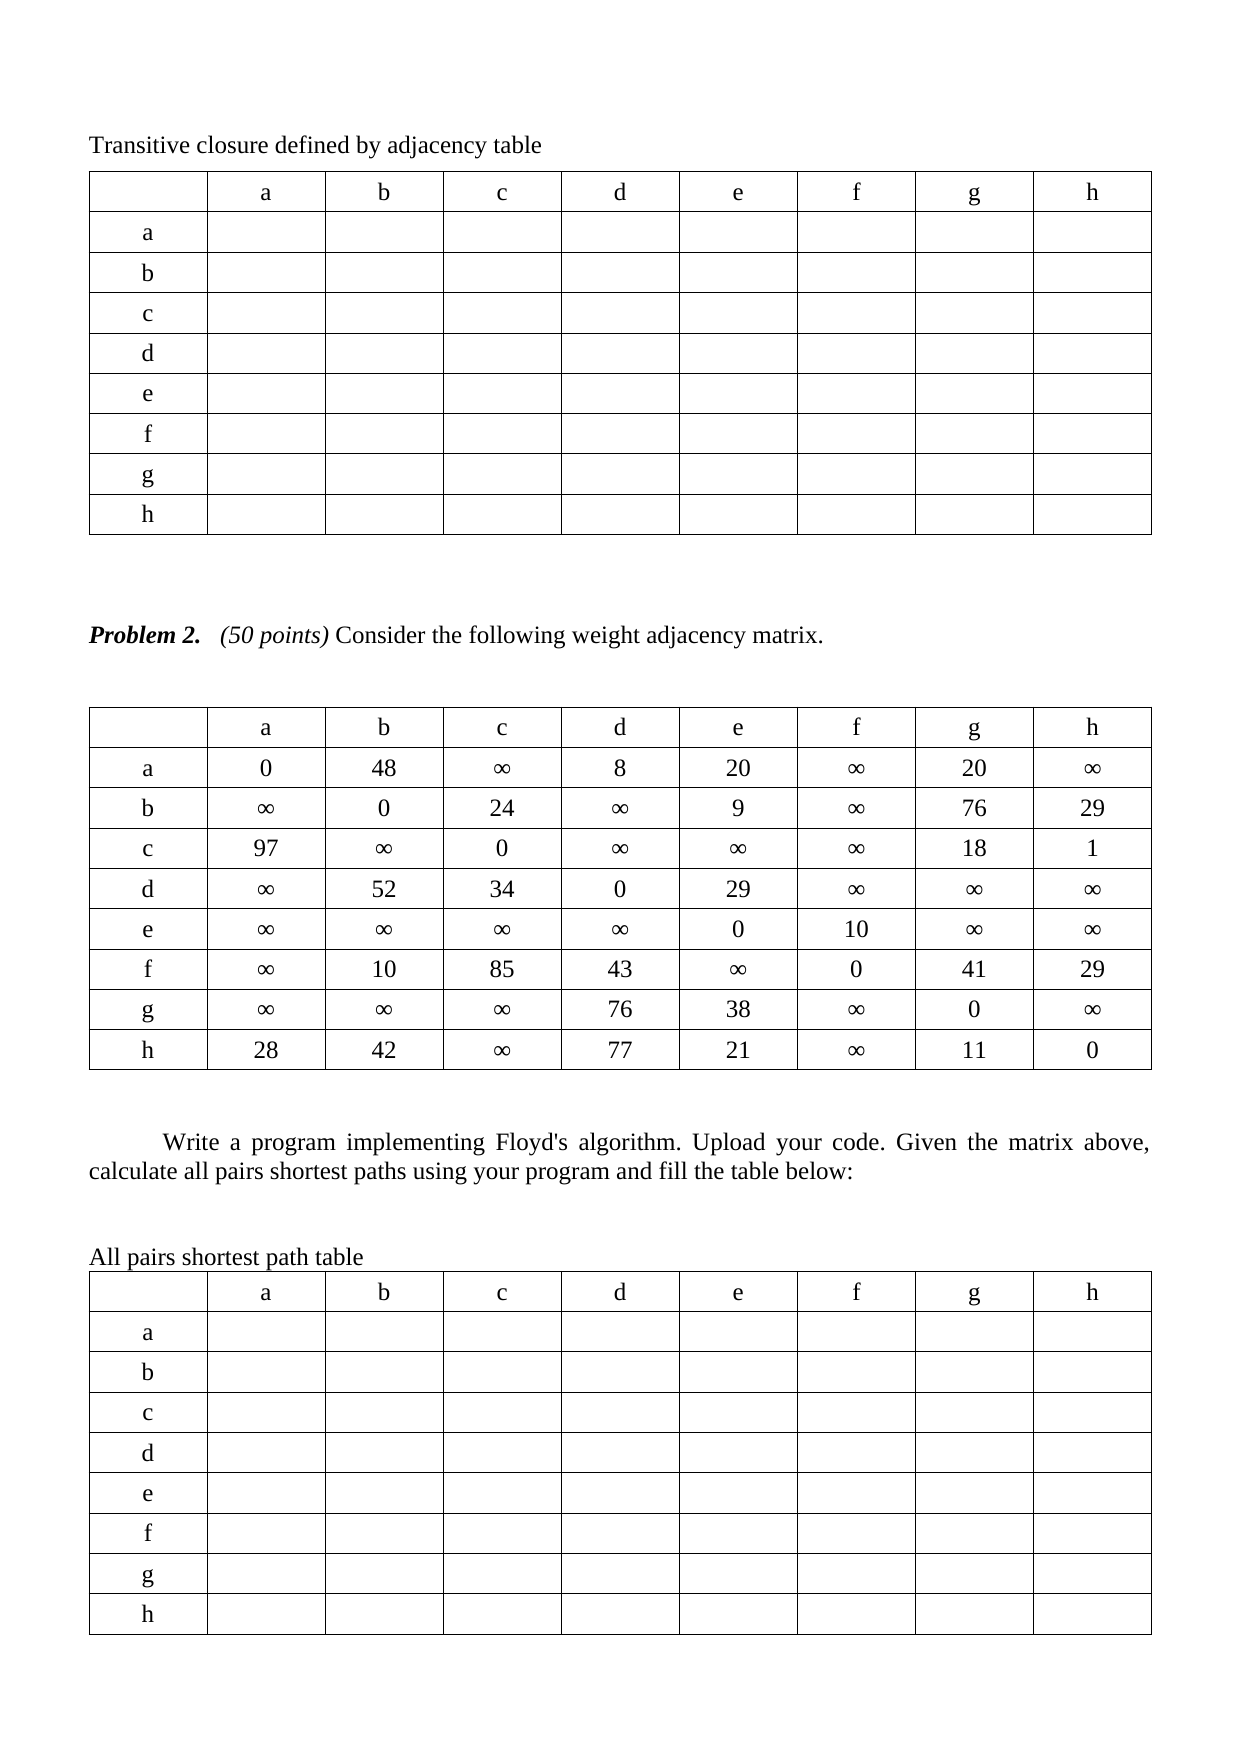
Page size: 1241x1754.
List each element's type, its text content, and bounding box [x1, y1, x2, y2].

table_cell f [90, 1514, 207, 1553]
table_cell [798, 1514, 915, 1553]
table_cell [562, 253, 679, 292]
table_cell [562, 1312, 679, 1351]
table_cell [798, 293, 915, 332]
table_cell [326, 1594, 443, 1633]
table_cell [1034, 334, 1151, 373]
table_cell c [90, 829, 207, 868]
table_cell [680, 1393, 797, 1432]
table_cell [680, 1473, 797, 1513]
table_cell ∞ [916, 909, 1033, 948]
table_cell [798, 1433, 915, 1472]
table_cell ∞ [208, 990, 325, 1029]
table_cell [326, 1514, 443, 1553]
table_cell g [90, 1554, 207, 1593]
table_cell [444, 1594, 561, 1633]
table_cell [326, 495, 443, 534]
table_cell 43 [562, 950, 679, 989]
table_cell e [90, 1473, 207, 1513]
table_cell [680, 1514, 797, 1553]
table_cell [916, 1514, 1033, 1553]
table_cell [326, 1352, 443, 1392]
table_cell [798, 1554, 915, 1593]
table_header e [680, 1272, 797, 1311]
table_cell ∞ [1034, 748, 1151, 787]
table_cell ∞ [1034, 990, 1151, 1029]
table_cell 52 [326, 869, 443, 908]
table_cell [444, 374, 561, 413]
table_cell c [90, 1393, 207, 1432]
table_cell [326, 1312, 443, 1351]
table_cell [208, 293, 325, 332]
table_cell b [90, 788, 207, 827]
table_cell [326, 414, 443, 453]
table_cell [916, 495, 1033, 534]
table_cell 0 [208, 748, 325, 787]
table_cell [562, 495, 679, 534]
table_header h [1034, 1272, 1151, 1311]
table_cell [916, 374, 1033, 413]
table_cell [798, 1352, 915, 1392]
table_cell [444, 495, 561, 534]
table_cell c [90, 293, 207, 332]
table_cell [562, 334, 679, 373]
table_cell [444, 293, 561, 332]
table_cell f [90, 414, 207, 453]
table_cell 0 [562, 869, 679, 908]
table_cell [208, 212, 325, 252]
table_cell [208, 1514, 325, 1553]
table_cell [1034, 1312, 1151, 1351]
table_cell g [90, 990, 207, 1029]
table_cell [798, 414, 915, 453]
table_cell 0 [798, 950, 915, 989]
table_cell 34 [444, 869, 561, 908]
table_cell [562, 293, 679, 332]
table_cell [680, 414, 797, 453]
table_cell 38 [680, 990, 797, 1029]
table_cell 97 [208, 829, 325, 868]
table_cell [798, 454, 915, 494]
table_cell [1034, 1352, 1151, 1392]
table_cell 28 [208, 1030, 325, 1069]
table_cell [444, 1312, 561, 1351]
table_cell [208, 1393, 325, 1432]
table_cell [326, 1554, 443, 1593]
table_cell 42 [326, 1030, 443, 1069]
table_cell [562, 1473, 679, 1513]
table_cell [208, 253, 325, 292]
table_header a [208, 1272, 325, 1311]
table_cell [326, 253, 443, 292]
table_cell ∞ [208, 950, 325, 989]
table_cell [798, 334, 915, 373]
table_cell [444, 414, 561, 453]
table_cell ∞ [1034, 869, 1151, 908]
table_header a [208, 708, 325, 747]
table_cell 0 [1034, 1030, 1151, 1069]
table_cell [916, 1312, 1033, 1351]
table_cell ∞ [1034, 909, 1151, 948]
table_cell [208, 1352, 325, 1392]
table_cell ∞ [326, 990, 443, 1029]
table_cell h [90, 1030, 207, 1069]
table_cell [916, 454, 1033, 494]
table_header [90, 172, 207, 211]
table_cell [916, 293, 1033, 332]
table_cell [916, 1554, 1033, 1593]
table_cell [1034, 1393, 1151, 1432]
table_cell [1034, 1433, 1151, 1472]
table_cell a [90, 212, 207, 252]
table_cell [444, 1352, 561, 1392]
table_cell ∞ [562, 909, 679, 948]
table_cell 18 [916, 829, 1033, 868]
table_header h [1034, 708, 1151, 747]
table_cell [680, 1554, 797, 1593]
table_cell [916, 334, 1033, 373]
table_header e [680, 172, 797, 211]
table_cell ∞ [562, 788, 679, 827]
table_cell [798, 374, 915, 413]
table_cell f [90, 950, 207, 989]
table_cell d [90, 869, 207, 908]
table_cell 76 [916, 788, 1033, 827]
table_cell 29 [680, 869, 797, 908]
table_cell ∞ [798, 829, 915, 868]
table_cell [680, 1312, 797, 1351]
table_header c [444, 172, 561, 211]
table_cell 85 [444, 950, 561, 989]
table_cell [1034, 1594, 1151, 1633]
table_cell ∞ [326, 909, 443, 948]
table_cell [208, 414, 325, 453]
table_cell [1034, 454, 1151, 494]
table_cell [208, 454, 325, 494]
text Transitive closure defined by adjacency table [89, 130, 1151, 159]
table_header f [798, 1272, 915, 1311]
table_header g [916, 708, 1033, 747]
table_cell 41 [916, 950, 1033, 989]
table_cell [326, 334, 443, 373]
table_header e [680, 708, 797, 747]
table_header h [1034, 172, 1151, 211]
table_cell 9 [680, 788, 797, 827]
table_cell [680, 374, 797, 413]
table_cell [444, 334, 561, 373]
table_header b [326, 708, 443, 747]
table_cell h [90, 1594, 207, 1633]
table_cell 20 [680, 748, 797, 787]
table_cell [798, 1312, 915, 1351]
table_cell [326, 454, 443, 494]
text All pairs shortest path table [89, 1242, 1151, 1271]
table_cell 20 [916, 748, 1033, 787]
table_cell ∞ [680, 829, 797, 868]
table_cell g [90, 454, 207, 494]
table_cell [562, 212, 679, 252]
table_cell h [90, 495, 207, 534]
table_cell [208, 1433, 325, 1472]
table_header c [444, 1272, 561, 1311]
table_header b [326, 1272, 443, 1311]
table_cell ∞ [798, 788, 915, 827]
table_cell [1034, 293, 1151, 332]
table_cell d [90, 334, 207, 373]
table_cell [1034, 1514, 1151, 1553]
table_cell [798, 1473, 915, 1513]
table_cell e [90, 909, 207, 948]
table_cell ∞ [798, 748, 915, 787]
table_cell 0 [680, 909, 797, 948]
table_cell 76 [562, 990, 679, 1029]
table_cell [562, 374, 679, 413]
table_cell ∞ [326, 829, 443, 868]
table_cell [680, 1352, 797, 1392]
table_cell [444, 1433, 561, 1472]
table_cell [916, 414, 1033, 453]
table_cell 11 [916, 1030, 1033, 1069]
table_cell [680, 293, 797, 332]
table_cell [444, 253, 561, 292]
table_cell [562, 414, 679, 453]
table_cell [208, 1554, 325, 1593]
table_cell [562, 1433, 679, 1472]
table_header f [798, 172, 915, 211]
table_header d [562, 1272, 679, 1311]
table_cell ∞ [798, 1030, 915, 1069]
table_cell [798, 495, 915, 534]
table_cell ∞ [680, 950, 797, 989]
table_cell 10 [326, 950, 443, 989]
table_header [90, 708, 207, 747]
table_header c [444, 708, 561, 747]
table_cell [916, 1594, 1033, 1633]
table_cell [444, 1554, 561, 1593]
table_cell [1034, 374, 1151, 413]
table_cell [562, 1352, 679, 1392]
table_cell 8 [562, 748, 679, 787]
table_cell ∞ [916, 869, 1033, 908]
table_cell [444, 1473, 561, 1513]
table_cell 1 [1034, 829, 1151, 868]
table_cell b [90, 253, 207, 292]
table_cell 0 [916, 990, 1033, 1029]
table_header d [562, 708, 679, 747]
table_header g [916, 172, 1033, 211]
table_cell [326, 1393, 443, 1432]
table_cell [1034, 1473, 1151, 1513]
table_cell ∞ [562, 829, 679, 868]
table_cell a [90, 748, 207, 787]
table_cell [562, 1393, 679, 1432]
table_cell [916, 1393, 1033, 1432]
table_cell [916, 1433, 1033, 1472]
table_cell 10 [798, 909, 915, 948]
table_cell [1034, 495, 1151, 534]
table_cell b [90, 1352, 207, 1392]
table_cell 29 [1034, 788, 1151, 827]
table_cell 24 [444, 788, 561, 827]
table_cell 21 [680, 1030, 797, 1069]
text Problem 2. (50 points) Consider the following weight adjacency matrix. [89, 620, 1151, 649]
table_cell [444, 212, 561, 252]
table_cell [562, 1514, 679, 1553]
table_cell 0 [326, 788, 443, 827]
table_cell [1034, 212, 1151, 252]
table_cell [444, 1393, 561, 1432]
table_header d [562, 172, 679, 211]
table_cell ∞ [798, 990, 915, 1029]
table_cell a [90, 1312, 207, 1351]
table_cell [680, 1594, 797, 1633]
table_cell [798, 1393, 915, 1432]
table_cell 29 [1034, 950, 1151, 989]
table_cell [208, 495, 325, 534]
table_cell [562, 1554, 679, 1593]
table_header a [208, 172, 325, 211]
table_cell e [90, 374, 207, 413]
table_cell [680, 454, 797, 494]
table_cell [326, 374, 443, 413]
table_cell [562, 1594, 679, 1633]
table_cell [208, 1594, 325, 1633]
table_cell [326, 293, 443, 332]
table_cell ∞ [444, 748, 561, 787]
table_cell [680, 334, 797, 373]
table_cell [798, 1594, 915, 1633]
table_cell [1034, 253, 1151, 292]
table_cell ∞ [444, 909, 561, 948]
table_cell [916, 1352, 1033, 1392]
table_cell [798, 253, 915, 292]
table_cell [562, 454, 679, 494]
table_cell [680, 1433, 797, 1472]
table_cell [208, 334, 325, 373]
table_cell [916, 1473, 1033, 1513]
table_header f [798, 708, 915, 747]
table_cell [1034, 414, 1151, 453]
table_cell [208, 1312, 325, 1351]
table_cell ∞ [798, 869, 915, 908]
table_cell [1034, 1554, 1151, 1593]
table_cell ∞ [208, 788, 325, 827]
table_cell [326, 1433, 443, 1472]
table_header [90, 1272, 207, 1311]
table_cell 48 [326, 748, 443, 787]
table_cell d [90, 1433, 207, 1472]
text Write a program implementing Floyd's algorithm. Upload your code. Given the matrix above, calculate all pairs shortest paths using your program and fill the table below: [89, 1127, 1151, 1184]
table_cell [444, 454, 561, 494]
table_cell 0 [444, 829, 561, 868]
table_cell [680, 253, 797, 292]
table_header g [916, 1272, 1033, 1311]
table_cell ∞ [444, 1030, 561, 1069]
table_cell [444, 1514, 561, 1553]
table_cell ∞ [444, 990, 561, 1029]
table_cell [208, 1473, 325, 1513]
table_cell [326, 1473, 443, 1513]
table_cell [798, 212, 915, 252]
table_header b [326, 172, 443, 211]
table_cell [916, 253, 1033, 292]
table_cell [916, 212, 1033, 252]
table_cell ∞ [208, 909, 325, 948]
table_cell [326, 212, 443, 252]
table_cell 77 [562, 1030, 679, 1069]
table_cell [680, 495, 797, 534]
table_cell ∞ [208, 869, 325, 908]
table_cell [208, 374, 325, 413]
table_cell [680, 212, 797, 252]
